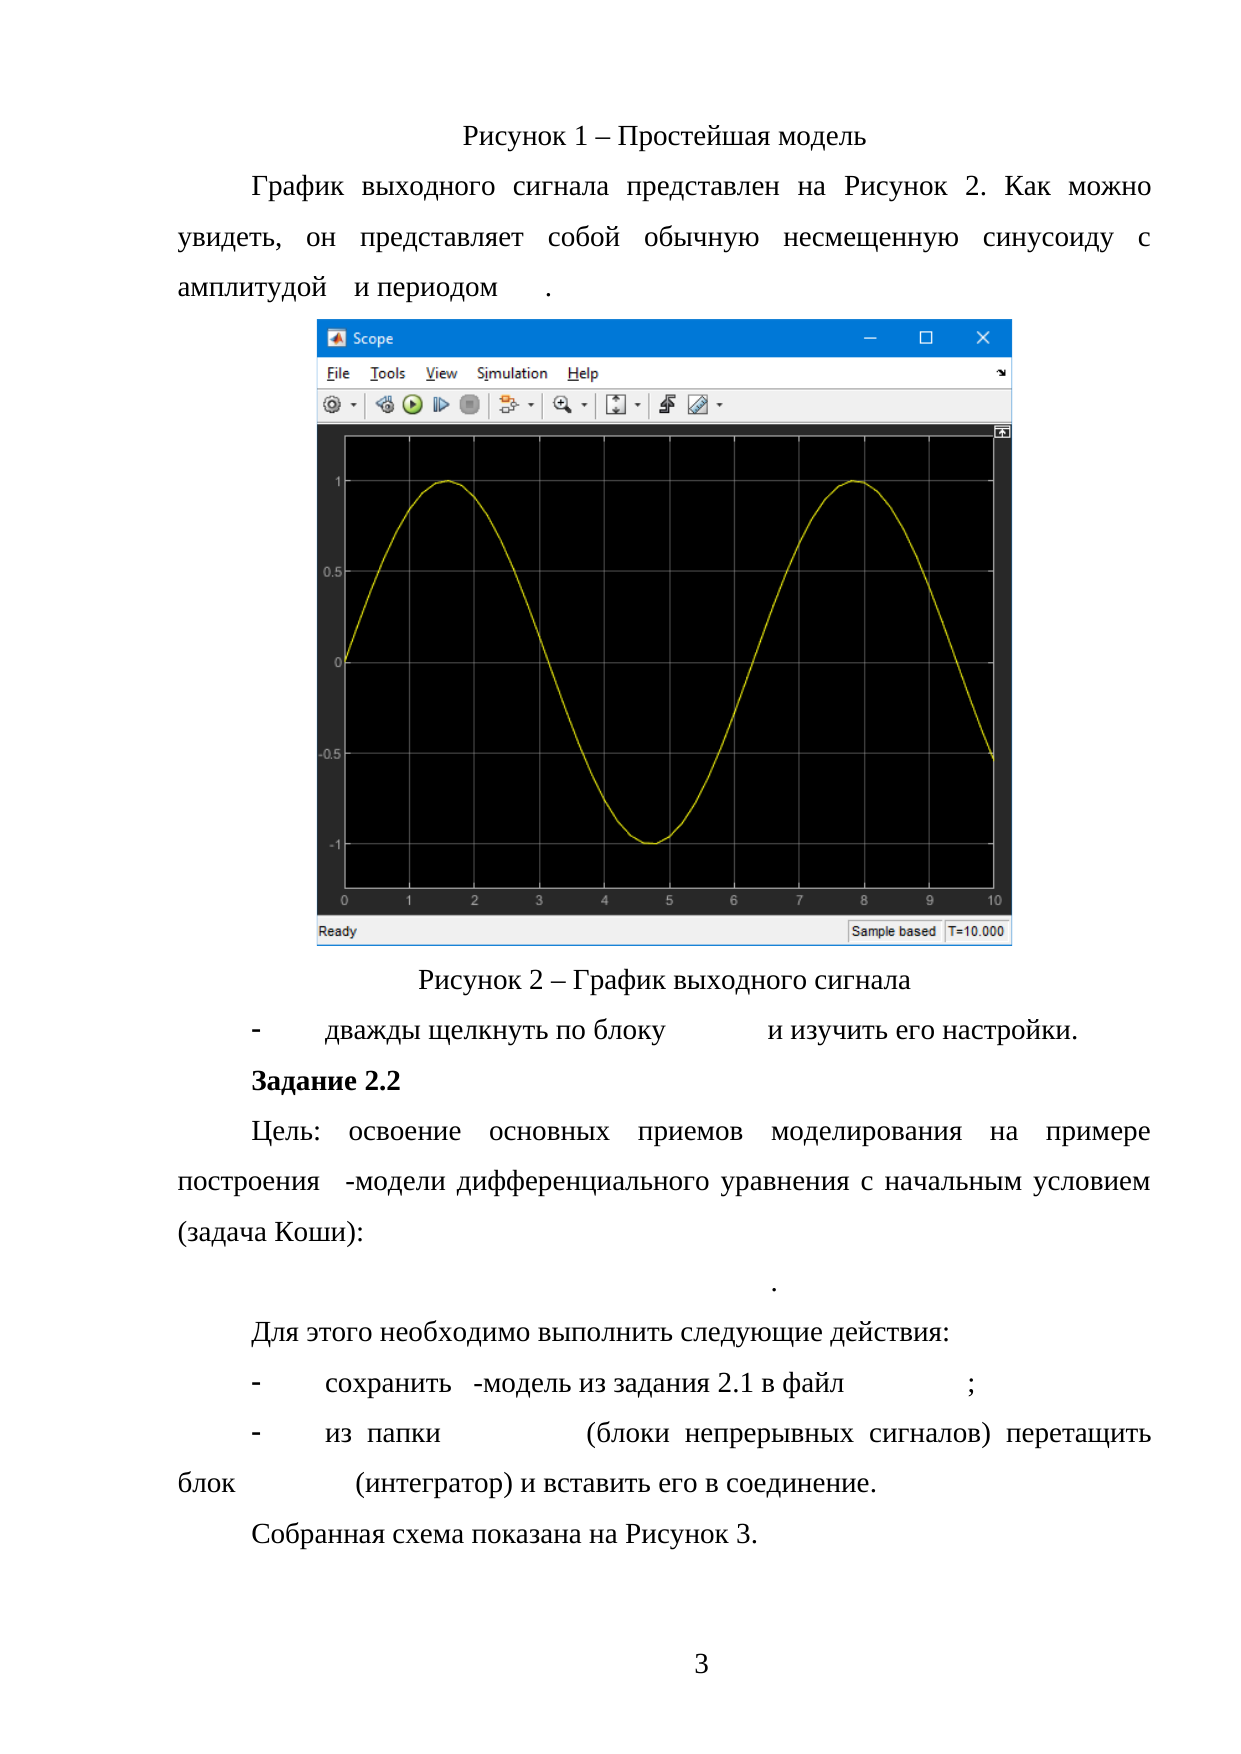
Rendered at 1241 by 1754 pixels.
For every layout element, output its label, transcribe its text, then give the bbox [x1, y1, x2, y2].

text Для этого необходимо выполнить следующие действия: [177, 1314, 1152, 1348]
text . [177, 1264, 1152, 1298]
text Цель: освоение основных приемов моделирования на примере построения -модели дифференциального уравнения с начальным условием (задача Коши): [177, 1113, 1152, 1247]
text Рисунок 2 – График выходного сигнала [177, 962, 1152, 996]
text Рисунок 1 – Простейшая модель [177, 118, 1152, 152]
picture [316, 319, 1013, 946]
text График выходного сигнала представлен на рисунок 2. Как можно увидеть, он представляет собой обычную несмещенную синусоиду с амплитудой и периодом . [177, 168, 1152, 303]
subtitle Задание 2.2 [177, 1063, 1152, 1096]
list дважды щелкнуть по блоку и изучить его настройки. [177, 1012, 1152, 1046]
list из папки (блоки непрерывных сигналов) перетащить блок (интегратор) и вставить его в соединение. [177, 1415, 1152, 1499]
text Собранная схема показана на Рисунок 3. [177, 1516, 1152, 1549]
list сохранить -модель из задания 2.1 в файл ; [177, 1365, 1152, 1398]
